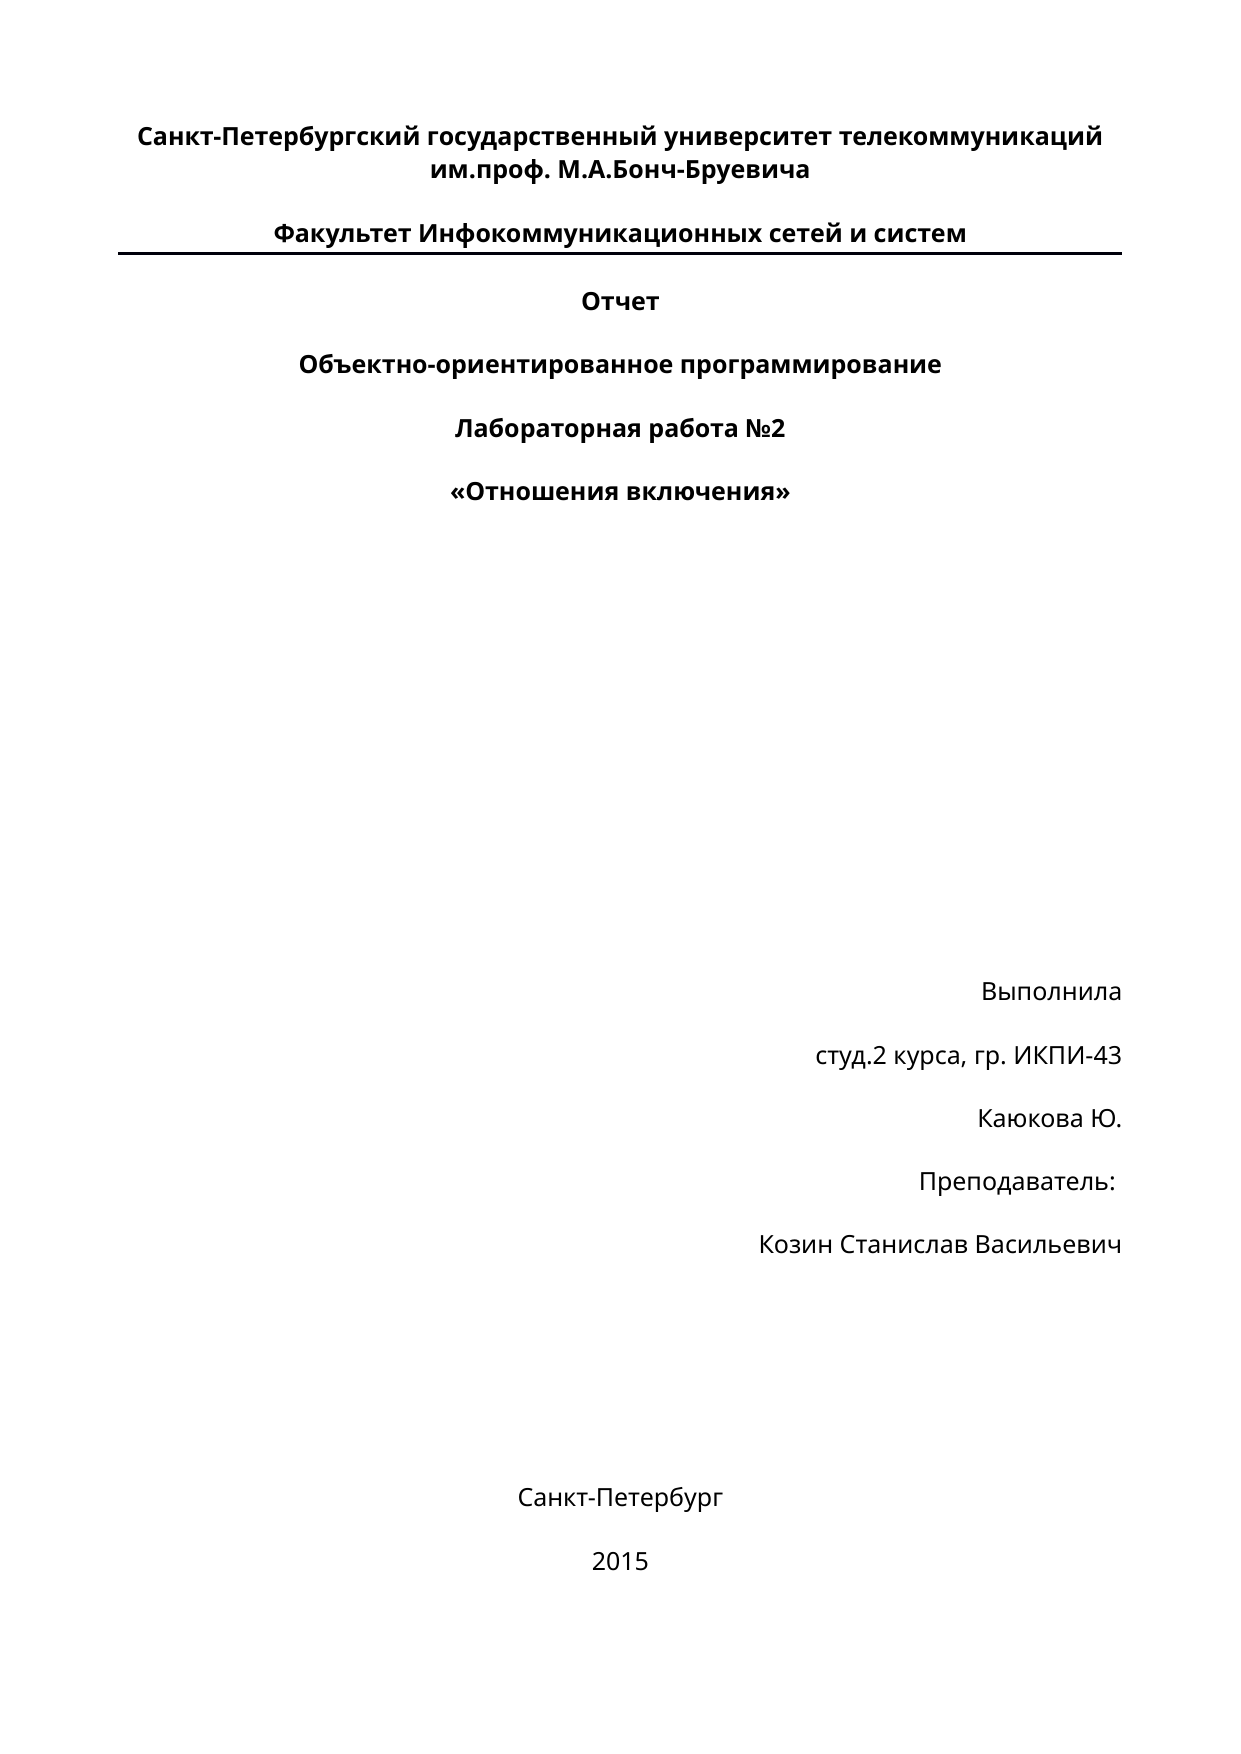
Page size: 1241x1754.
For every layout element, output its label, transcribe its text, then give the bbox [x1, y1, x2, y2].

text «Отношения включения» [118, 473, 1122, 508]
text Отчет [118, 284, 1122, 318]
text Каюкова Ю. [723, 1101, 1122, 1134]
text Козин Станислав Васильевич [723, 1227, 1122, 1261]
text Факультет Инфокоммуникационных сетей и систем [118, 215, 1122, 252]
text 2015 [118, 1543, 1122, 1577]
text Объектно-ориентированное программирование [118, 347, 1122, 381]
text Санкт-Петербург [118, 1480, 1122, 1514]
text Преподаватель: [723, 1164, 1122, 1198]
text студ.2 курса, гр. ИКПИ-43 [723, 1037, 1122, 1071]
text Лабораторная работа №2 [118, 410, 1122, 444]
text Выполнила [118, 974, 1122, 1008]
text Санкт-Петербургский государственный университет телекоммуникаций им.проф. М.А.Бонч-Бруевича [118, 118, 1122, 186]
